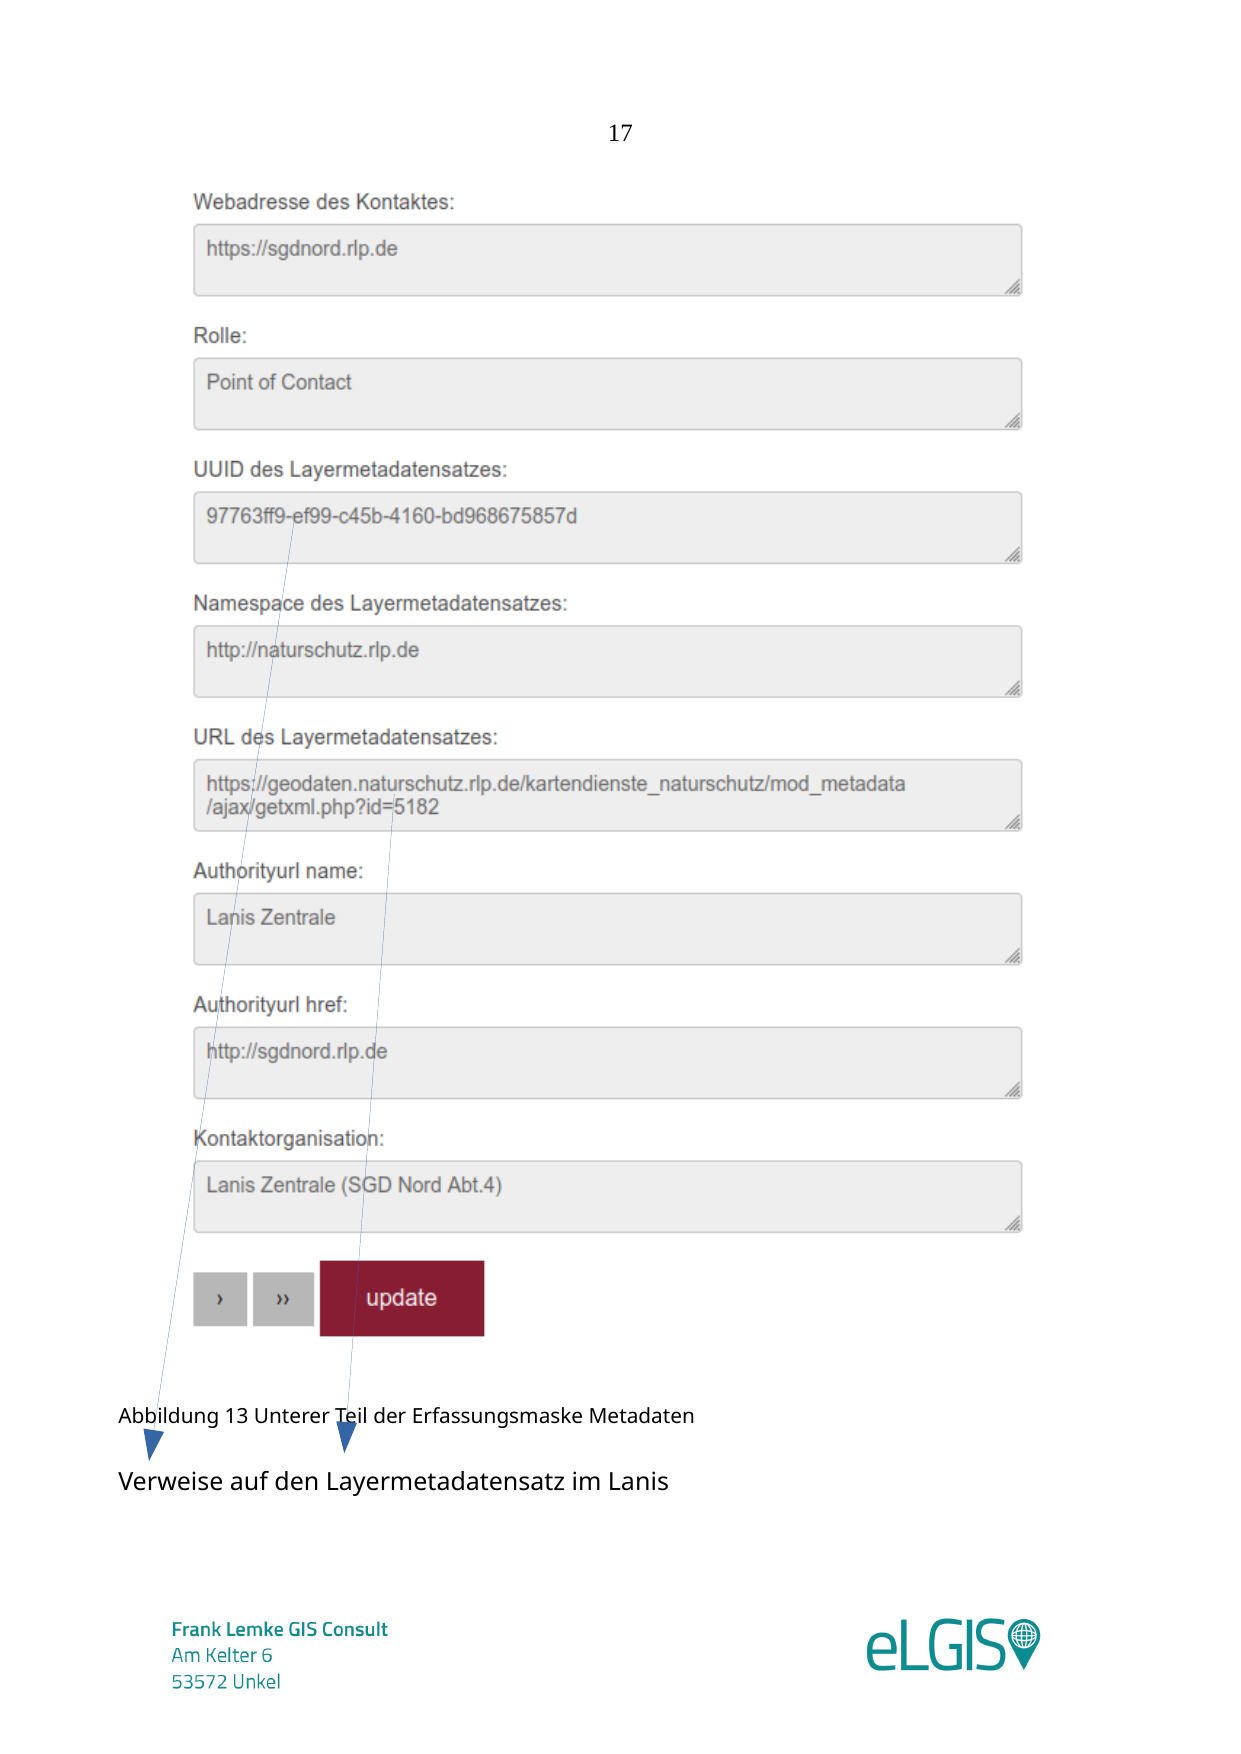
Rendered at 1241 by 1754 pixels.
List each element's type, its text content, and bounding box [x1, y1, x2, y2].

text Abbildung 13 Unterer Teil der Erfassungsmaske Metadaten [348, 1402, 1122, 1429]
picture [864, 1613, 1042, 1675]
picture [118, 176, 1123, 1402]
picture [161, 1608, 398, 1705]
text Abbildung 13 Unterer Teil der Erfassungsmaske Metadaten [155, 1402, 347, 1429]
text Verweise auf den Layermetadatensatz im Lanis [118, 1464, 1122, 1498]
